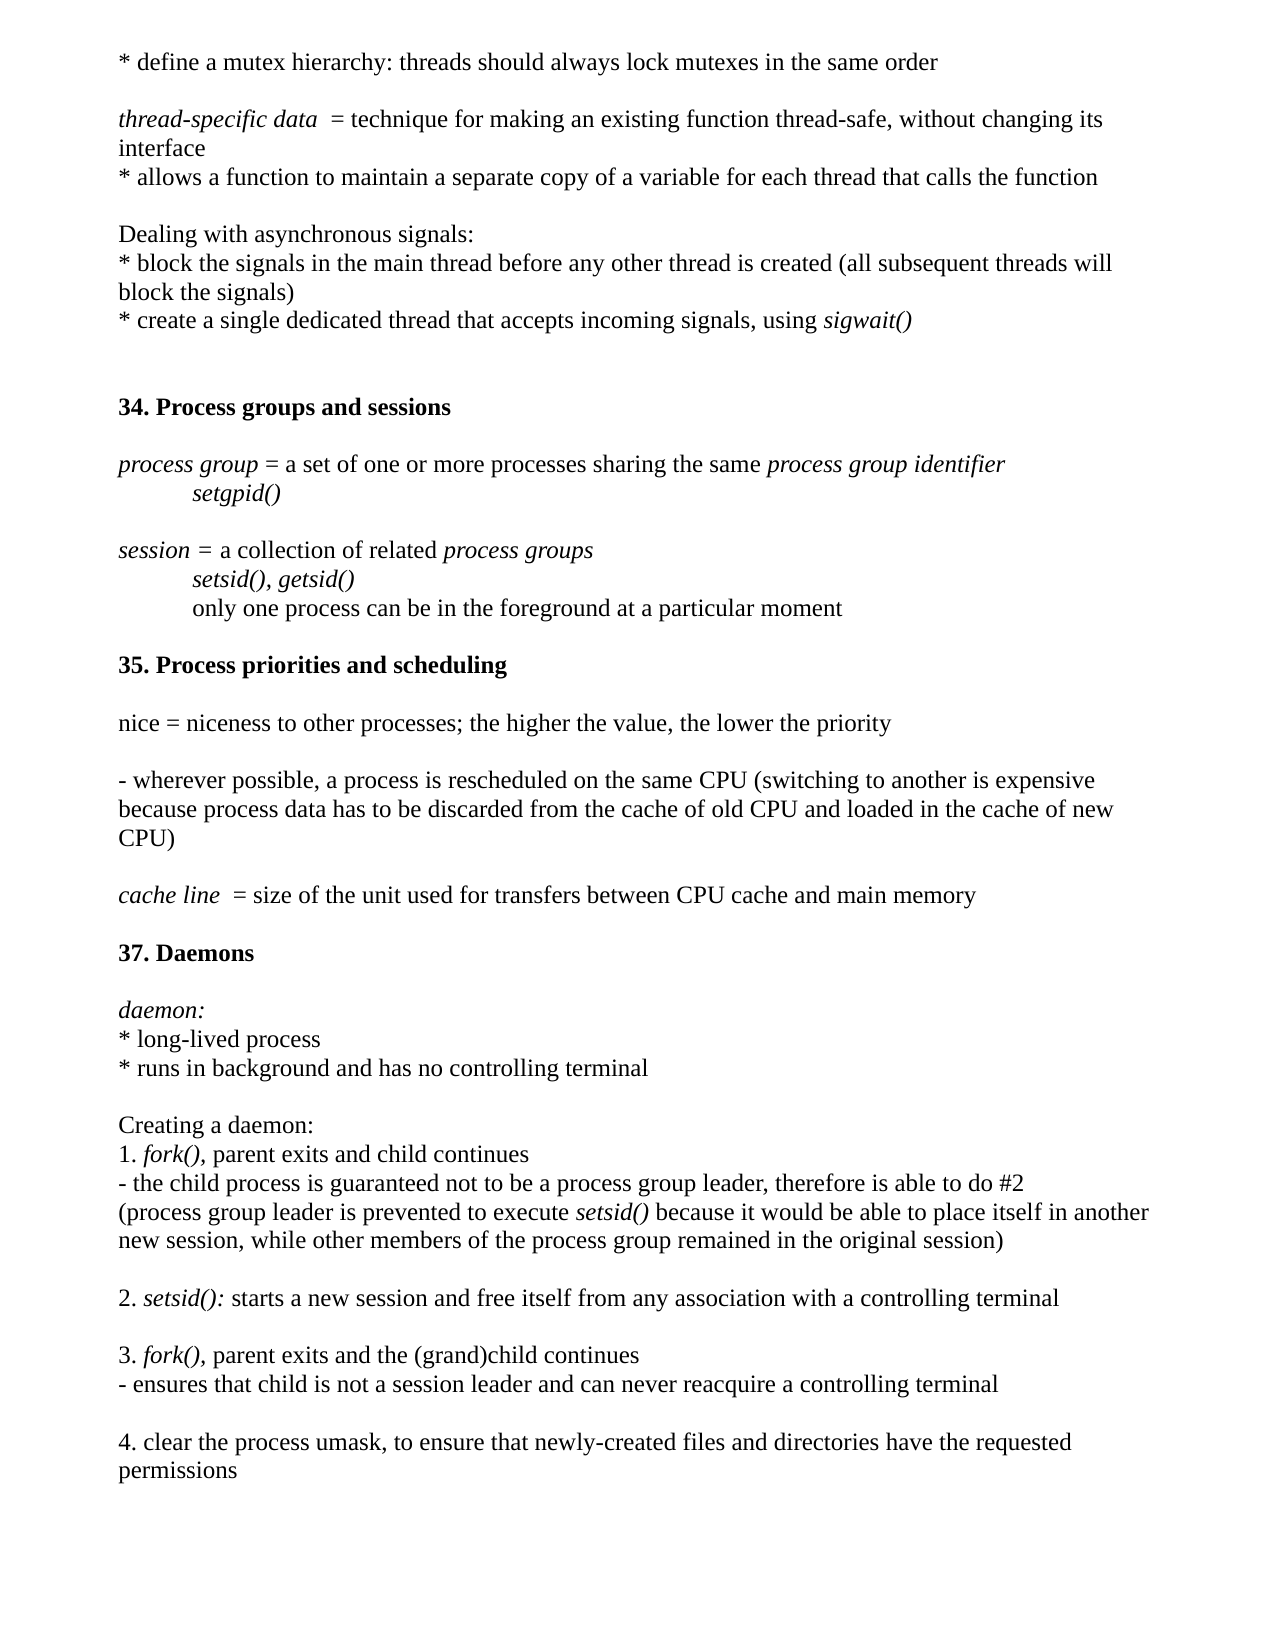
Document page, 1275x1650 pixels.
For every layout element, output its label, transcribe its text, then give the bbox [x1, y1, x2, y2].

text session = a collection of related process groups [118, 536, 1157, 564]
text * block the signals in the main thread before any other thread is created (all subsequent threads will block the signals) [118, 248, 1157, 306]
text daemon: [118, 996, 1157, 1024]
text 1. fork(), parent exits and child continues [118, 1139, 1157, 1168]
text Creating a daemon: [118, 1111, 1157, 1139]
text setgpid() [118, 478, 1157, 507]
text only one process can be in the foreground at a particular moment [118, 593, 1157, 622]
text Dealing with asynchronous signals: [118, 219, 1157, 248]
text * allows a function to maintain a separate copy of a variable for each thread that calls the function [118, 162, 1157, 191]
text - ensures that child is not a session leader and can never reacquire a controlling terminal [118, 1369, 1157, 1398]
text cache line = size of the unit used for transfers between CPU cache and main memory [118, 881, 1157, 909]
text thread-specific data = technique for making an existing function thread-safe, without changing its interface [118, 104, 1157, 162]
text process group = a set of one or more processes sharing the same process group identifier [118, 449, 1157, 478]
text (process group leader is prevented to execute setsid() because it would be able to place itself in another new session, while other members of the process group remained in the original session) [118, 1197, 1157, 1254]
text 34. Process groups and sessions [118, 392, 1157, 421]
text 4. clear the process umask, to ensure that newly-created files and directories have the requested permissions [118, 1427, 1157, 1484]
text - the child process is guaranteed not to be a process group leader, therefore is able to do #2 [118, 1168, 1157, 1197]
text * runs in background and has no controlling terminal [118, 1053, 1157, 1082]
text 35. Process priorities and scheduling [118, 651, 1157, 679]
text setsid(), getsid() [118, 564, 1157, 593]
text 37. Daemons [118, 938, 1157, 967]
text 2. setsid(): starts a new session and free itself from any association with a controlling terminal [118, 1283, 1157, 1312]
text - wherever possible, a process is rescheduled on the same CPU (switching to another is expensive because process data has to be discarded from the cache of old CPU and loaded in the cache of new CPU) [118, 766, 1157, 852]
text * long-lived process [118, 1024, 1157, 1053]
text * create a single dedicated thread that accepts incoming signals, using sigwait() [118, 306, 1157, 334]
text 3. fork(), parent exits and the (grand)child continues [118, 1341, 1157, 1369]
text * define a mutex hierarchy: threads should always lock mutexes in the same order [118, 47, 1157, 76]
text nice = niceness to other processes; the higher the value, the lower the priority [118, 708, 1157, 737]
